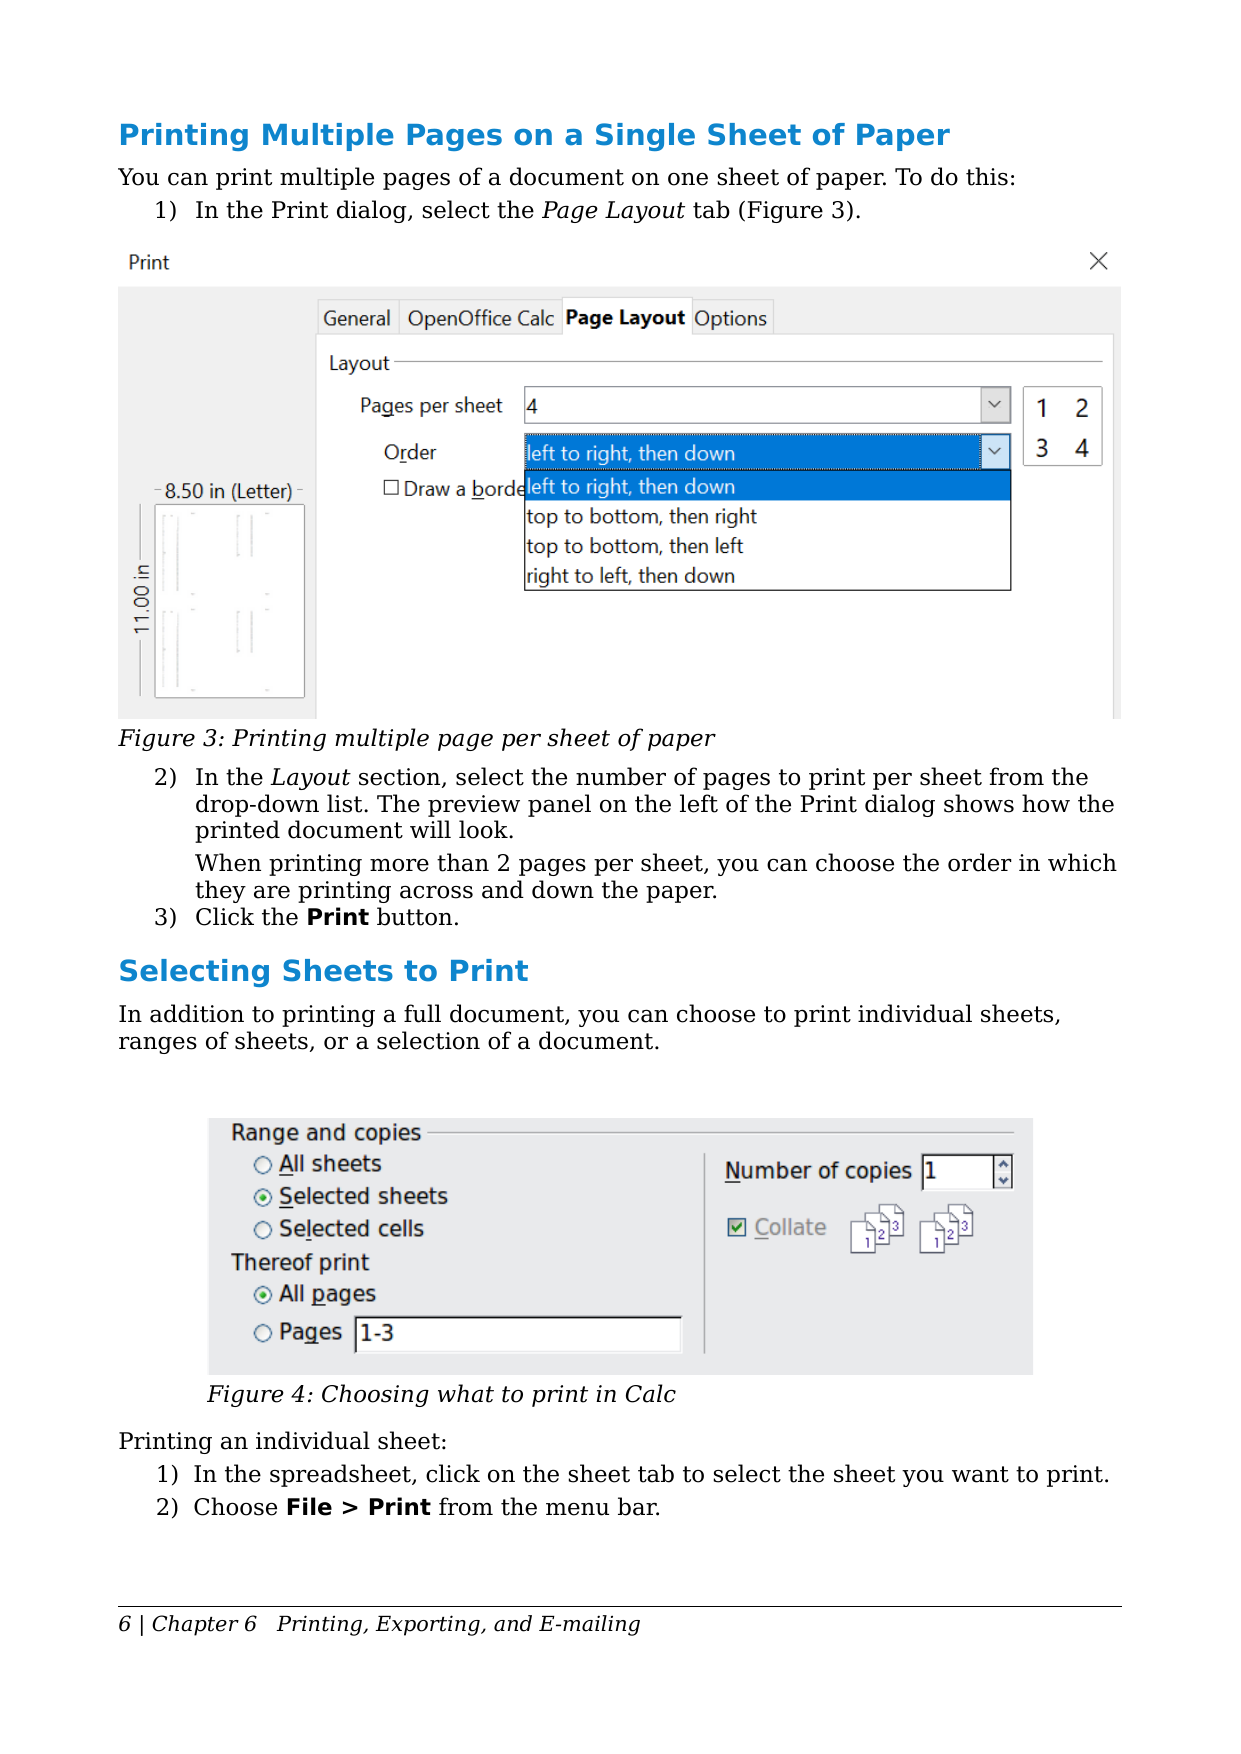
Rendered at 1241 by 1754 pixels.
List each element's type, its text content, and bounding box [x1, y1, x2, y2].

list When printing more than 2 pages per sheet, you can choose the order in which they are printing across and down the paper. [195, 851, 1122, 904]
text In addition to printing a full document, you can choose to print individual sheets, ranges of sheets, or a selection of a document. [118, 1001, 1122, 1054]
list In the Layout section, select the number of pages to print per sheet from the drop-down list. The preview panel on the left of the Print dialog shows how the printed document will look. [177, 764, 1122, 844]
list In the Print dialog, select the Page Layout tab (Figure 3). [177, 198, 1122, 224]
list Click the Print button. [177, 904, 1122, 931]
picture [207, 1118, 1034, 1375]
text Figure 4: Choosing what to print in Calc [207, 1381, 1033, 1408]
subtitle Printing Multiple Pages on a Single Sheet of Paper [118, 118, 1122, 152]
list Printing an individual sheet: [118, 1428, 1122, 1455]
subtitle Selecting Sheets to Print [118, 955, 1122, 989]
text Figure 3: Printing multiple page per sheet of paper [118, 725, 1122, 752]
list In the spreadsheet, click on the sheet tab to select the sheet you want to print. [156, 1462, 1122, 1488]
picture [118, 242, 1121, 719]
list You can print multiple pages of a document on one sheet of paper. To do this: [118, 164, 1122, 191]
list Choose File > Print from the menu bar. [156, 1494, 1122, 1521]
